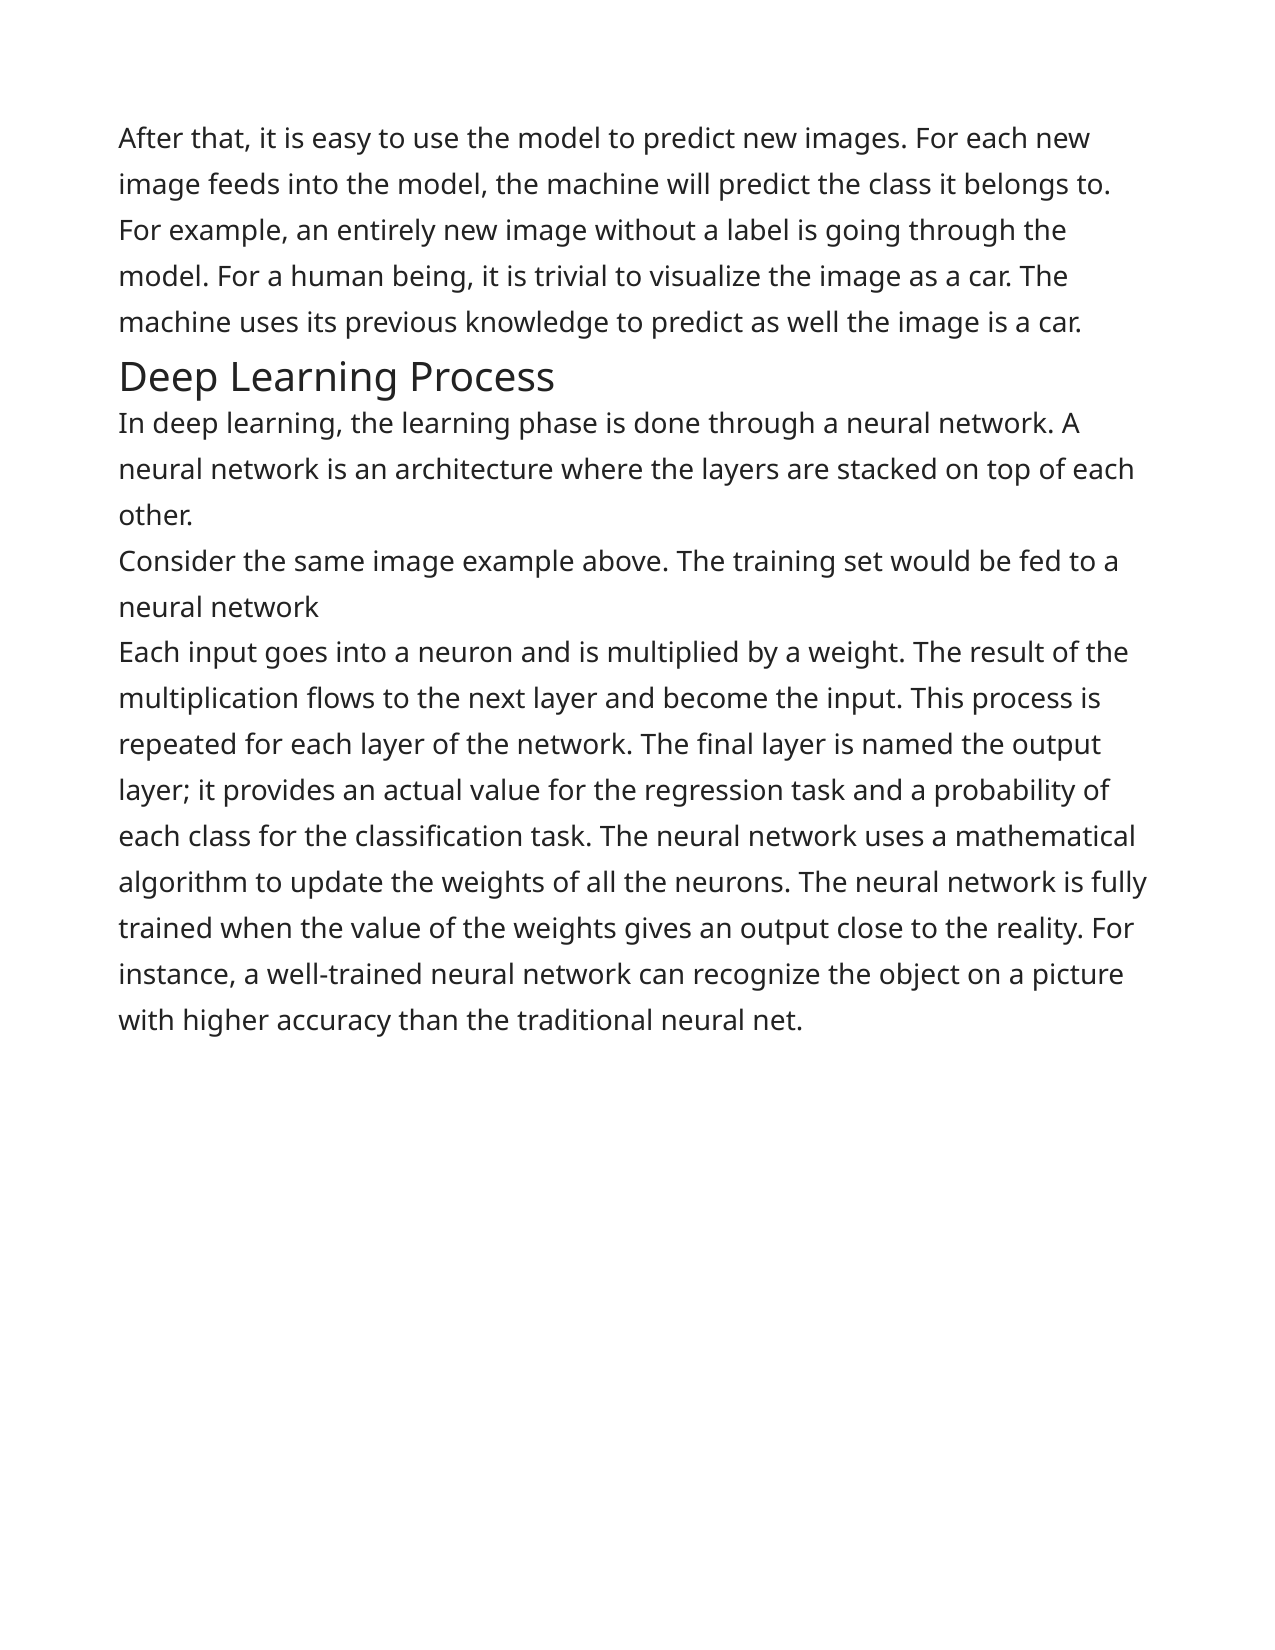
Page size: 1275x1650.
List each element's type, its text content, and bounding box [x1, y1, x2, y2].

text In deep learning, the learning phase is done through a neural network. A neural network is an architecture where the layers are stacked on top of each other. [118, 403, 1157, 533]
text Each input goes into a neuron and is multiplied by a weight. The result of the multiplication flows to the next layer and become the input. This process is repeated for each layer of the network. The final layer is named the output layer; it provides an actual value for the regression task and a probability of each class for the classification task. The neural network uses a mathematical algorithm to update the weights of all the neurons. The neural network is fully trained when the value of the weights gives an output close to the reality. For instance, a well-trained neural network can recognize the object on a picture with higher accuracy than the traditional neural net. [118, 633, 1157, 1039]
text After that, it is easy to use the model to predict new images. For each new image feeds into the model, the machine will predict the class it belongs to. For example, an entirely new image without a label is going through the model. For a human being, it is trivial to visualize the image as a car. The machine uses its previous knowledge to predict as well the image is a car. [118, 118, 1157, 340]
subtitle Deep Learning Process [118, 348, 1157, 403]
text Consider the same image example above. The training set would be fed to a neural network [118, 541, 1157, 625]
